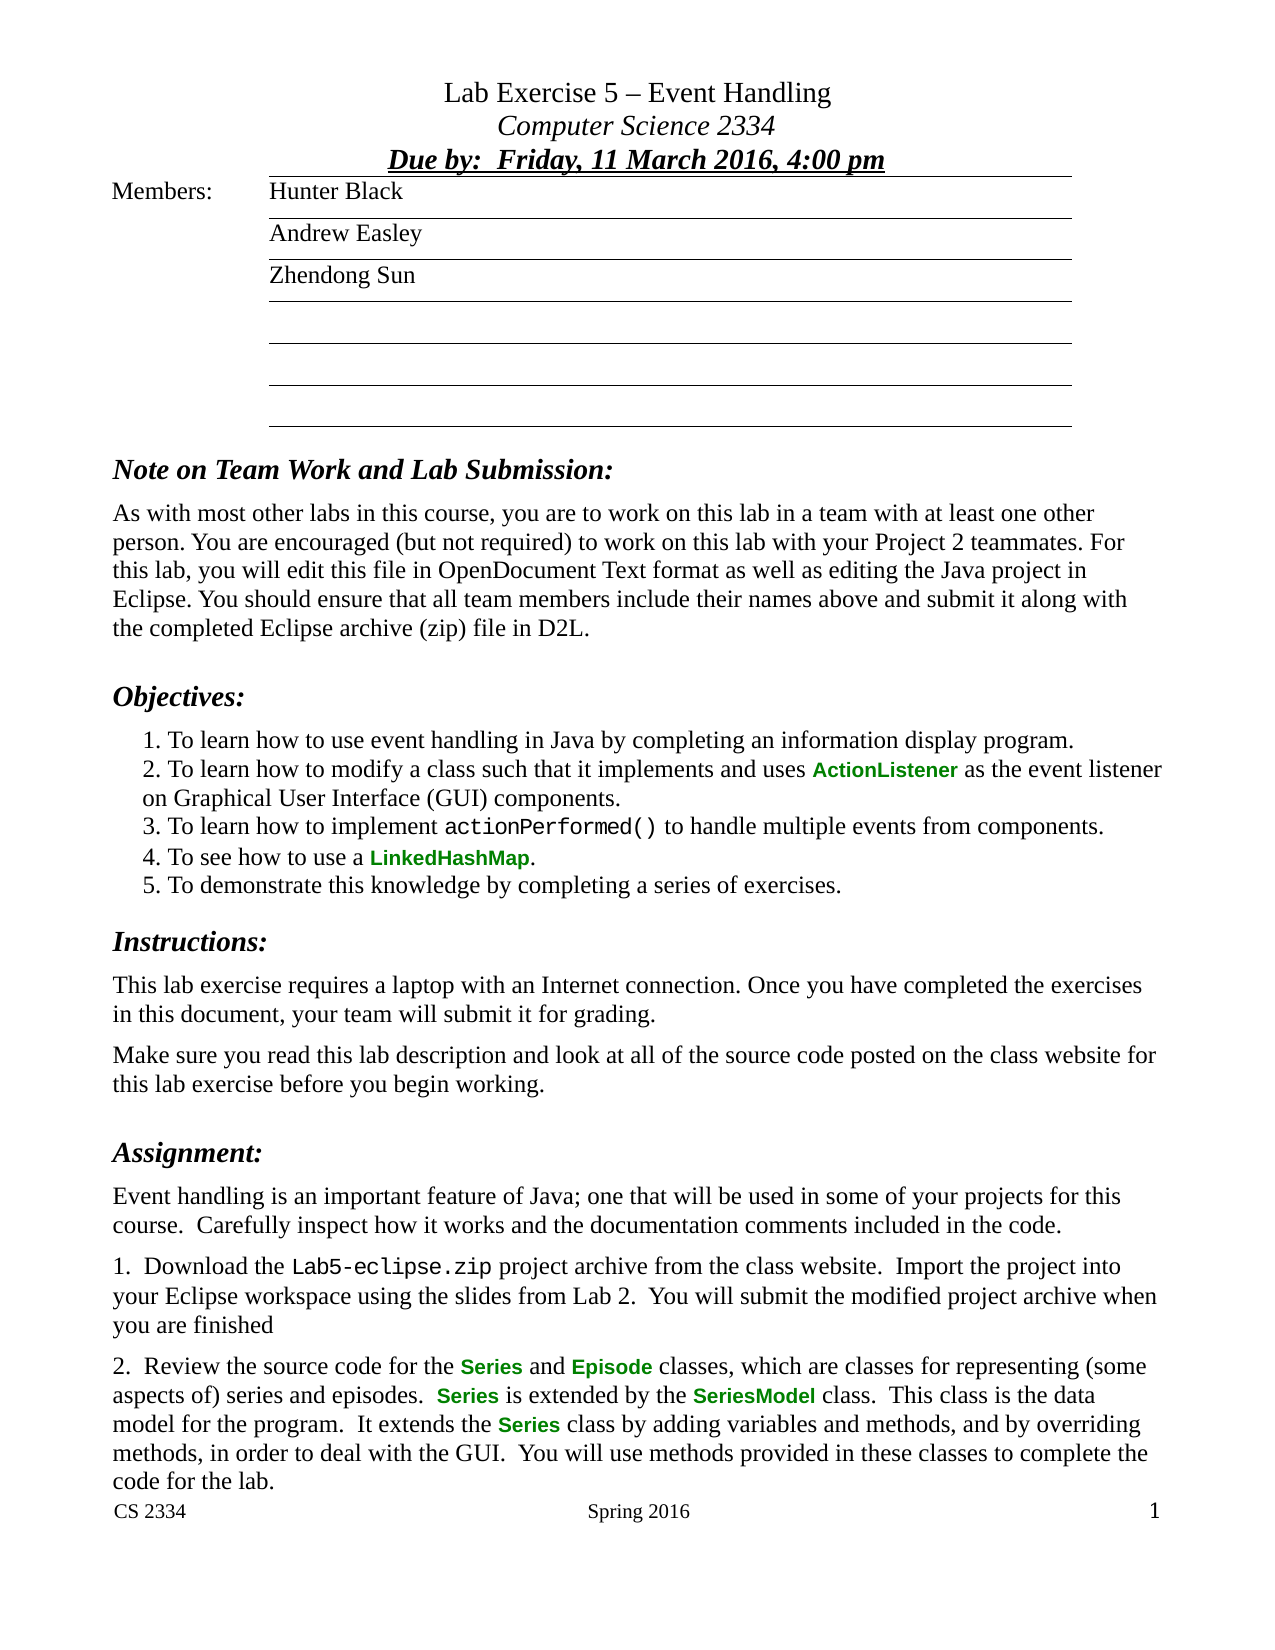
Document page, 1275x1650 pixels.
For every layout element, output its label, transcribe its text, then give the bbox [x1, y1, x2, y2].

text This lab exercise requires a laptop with an Internet connection. Once you have completed the exercises in this document, your team will submit it for grading. [112, 970, 1162, 1028]
table_cell [269, 302, 1072, 343]
table_cell [111, 218, 269, 259]
list To learn how to modify a class such that it implements and uses ActionListener as the event listener on Graphical User Interface (GUI) components. [142, 754, 1162, 811]
text 1. Download the Lab5-eclipse.zip project archive from the class website. Import the project into your Eclipse workspace using the slides from Lab 2. You will submit the modified project archive when you are finished [112, 1251, 1162, 1339]
table_cell [111, 259, 269, 301]
list To learn how to use event handling in Java by completing an information display program. [142, 725, 1162, 754]
text Event handling is an important feature of Java; one that will be used in some of your projects for this course. Carefully inspect how it works and the documentation comments included in the code. [112, 1181, 1162, 1239]
table_cell [111, 385, 269, 426]
subtitle Objectives: [112, 679, 1162, 713]
table_cell [111, 301, 269, 343]
list To see how to use a LinkedHashMap. [142, 842, 1162, 870]
title Due by: Friday, 11 March 2016, 4:00 pm [112, 142, 1162, 176]
table_cell [269, 344, 1072, 384]
subtitle Instructions: [112, 924, 1162, 958]
table_cell Andrew Easley [269, 219, 1072, 259]
text 2. Review the source code for the Series and Episode classes, which are classes for representing (some aspects of) series and episodes. Series is extended by the SeriesModel class. This class is the data model for the program. It extends the Series class by adding variables and methods, and by overriding methods, in order to deal with the GUI. You will use methods provided in these classes to complete the code for the lab. [112, 1351, 1162, 1495]
table_cell Zhendong Sun [269, 260, 1072, 301]
subtitle Note on Team Work and Lab Submission: [112, 452, 1162, 485]
text Lab Exercise 5 – Event Handling [112, 75, 1162, 108]
list To demonstrate this knowledge by completing a series of exercises. [142, 870, 1162, 899]
table_cell [269, 386, 1072, 426]
text Computer Science 2334 [112, 108, 1162, 142]
table_cell [111, 343, 269, 384]
table_header Hunter Black [269, 177, 1072, 217]
text Make sure you read this lab description and look at all of the source code posted on the class website for this lab exercise before you begin working. [112, 1040, 1162, 1098]
subtitle Assignment: [112, 1135, 1162, 1169]
text As with most other labs in this course, you are to work on this lab in a team with at least one other person. You are encouraged (but not required) to work on this lab with your Project 2 teammates. For this lab, you will edit this file in OpenDocument Text format as well as editing the Java project in Eclipse. You should ensure that all team members include their names above and submit it along with the completed Eclipse archive (zip) file in D2L. [112, 498, 1162, 642]
list To learn how to implement actionPerformed() to handle multiple events from components. [142, 811, 1162, 842]
table_header Members: [111, 176, 269, 217]
